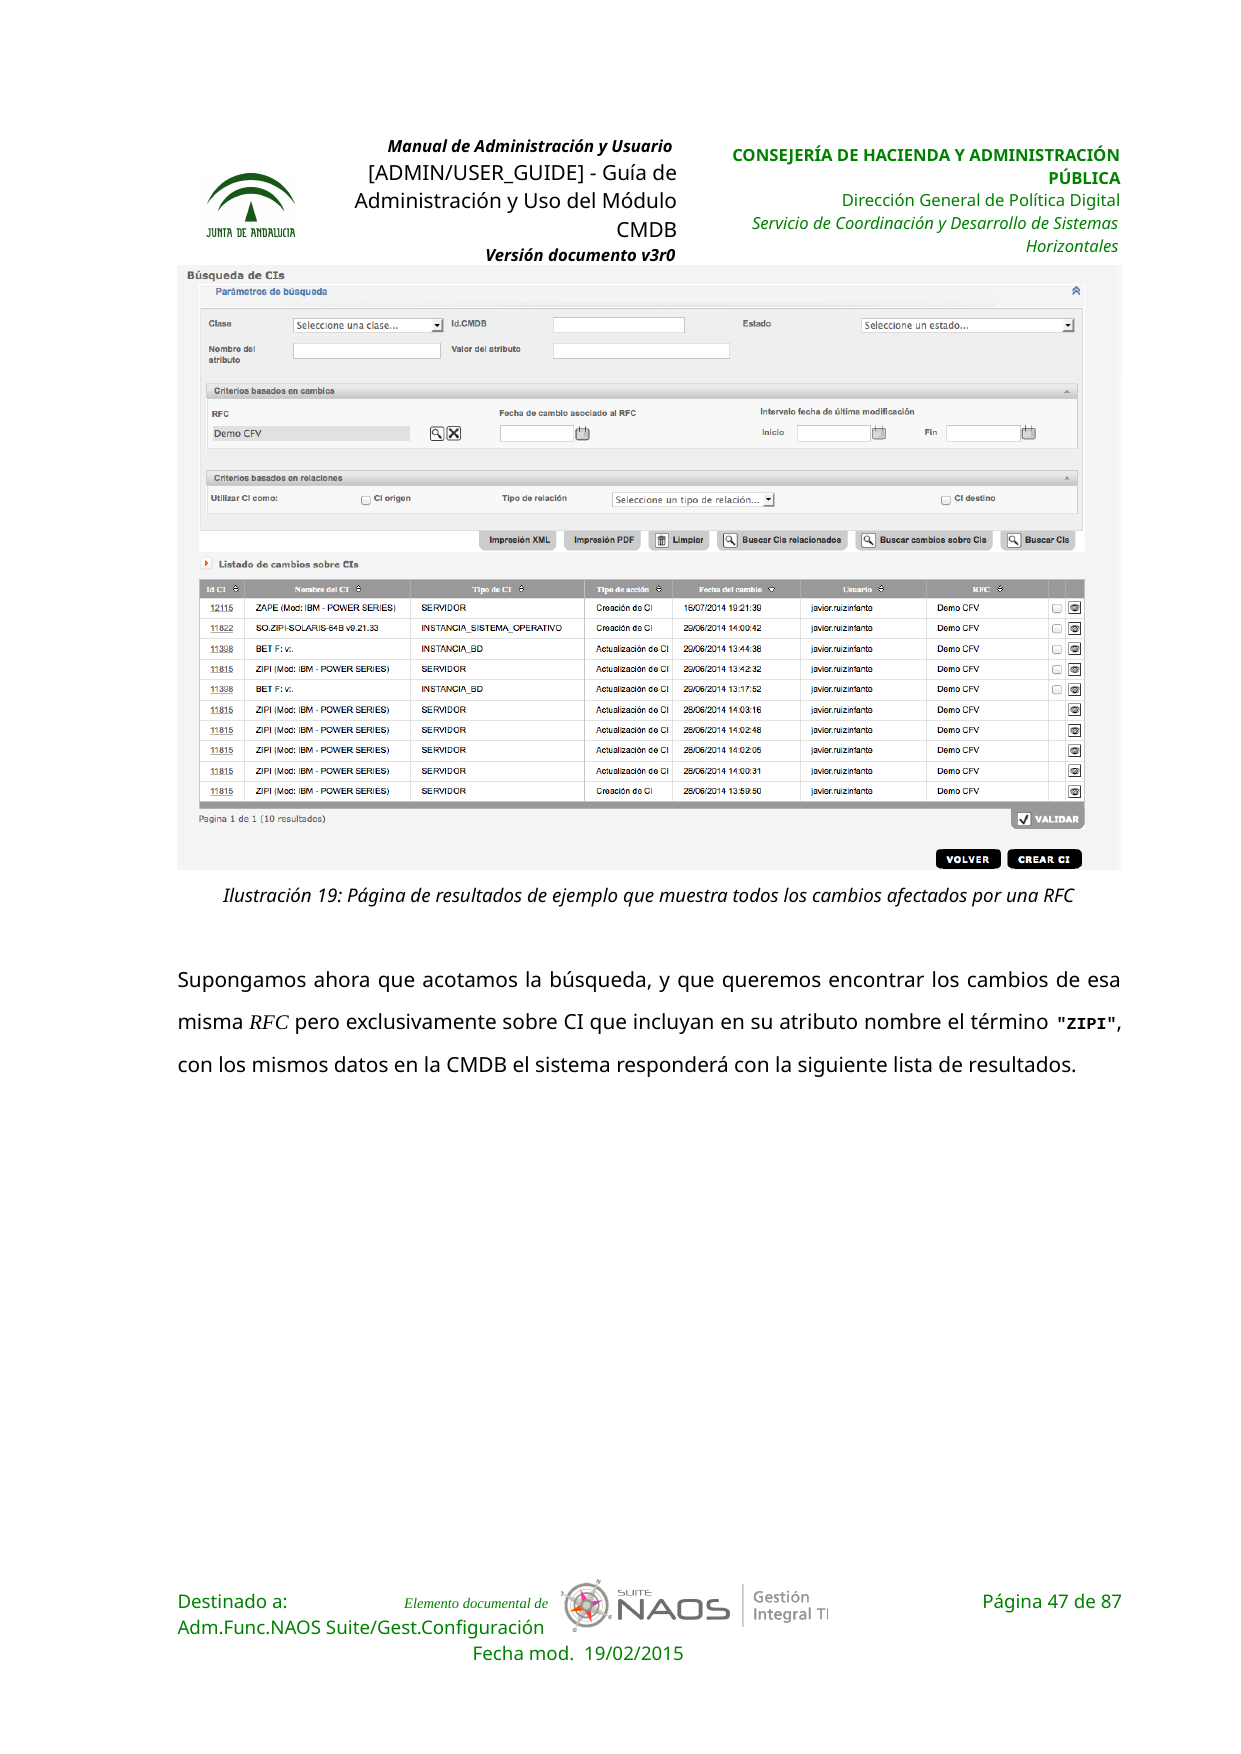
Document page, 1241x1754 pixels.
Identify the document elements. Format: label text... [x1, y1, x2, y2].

picture [177, 265, 1123, 870]
picture [201, 173, 298, 241]
text Ilustración 19: Página de resultados de ejemplo que muestra todos los cambios afectados por una RFC [177, 870, 1122, 908]
text Supongamos ahora que acotamos la búsqueda, y que queremos encontrar los cambios de esa misma RFC pero exclusivamente sobre CI que incluyan en su atributo nombre el término "ZIPI", con los mismos datos en la CMDB el sistema responderá con la siguiente lista de resultados. [177, 965, 1122, 1078]
picture [560, 1579, 829, 1632]
